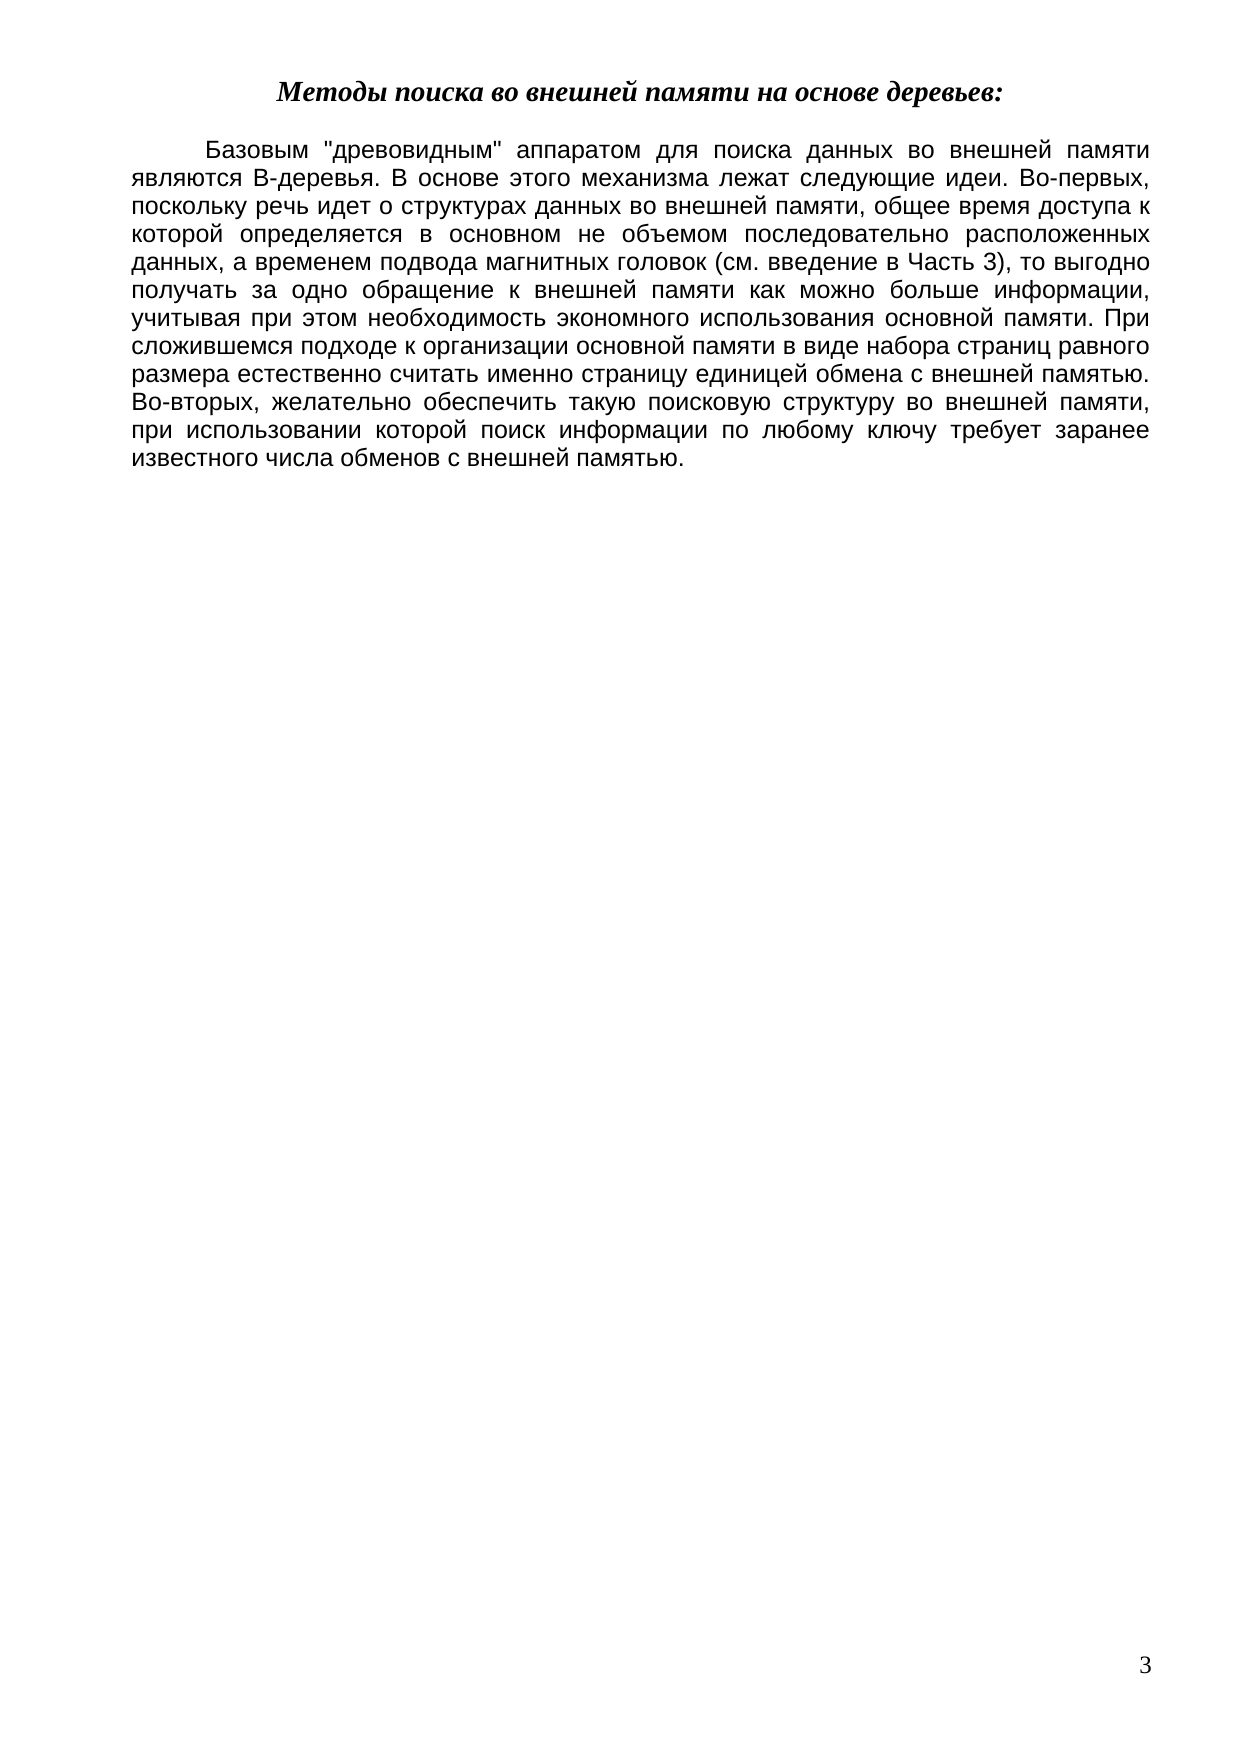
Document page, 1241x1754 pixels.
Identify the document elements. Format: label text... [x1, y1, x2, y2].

subtitle Методы поиска во внешней памяти на основе деревьев: [131, 75, 1152, 107]
text Базовым "древовидным" аппаратом для поиска данных во внешней памяти являются B-деревья. В основе этого механизма лежат следующие идеи. Во-первых, поскольку речь идет о структурах данных во внешней памяти, общее время доступа к которой определяется в основном не объемом последовательно расположенных данных, а временем подвода магнитных головок (см. введение в Часть 3), то выгодно получать за одно обращение к внешней памяти как можно больше информации, учитывая при этом необходимость экономного использования основной памяти. При сложившемся подходе к организации основной памяти в виде набора страниц равного размера естественно считать именно страницу единицей обмена с внешней памятью. Во-вторых, желательно обеспечить такую поисковую структуру во внешней памяти, при использовании которой поиск информации по любому ключу требует заранее известного числа обменов с внешней памятью. [131, 136, 1152, 471]
